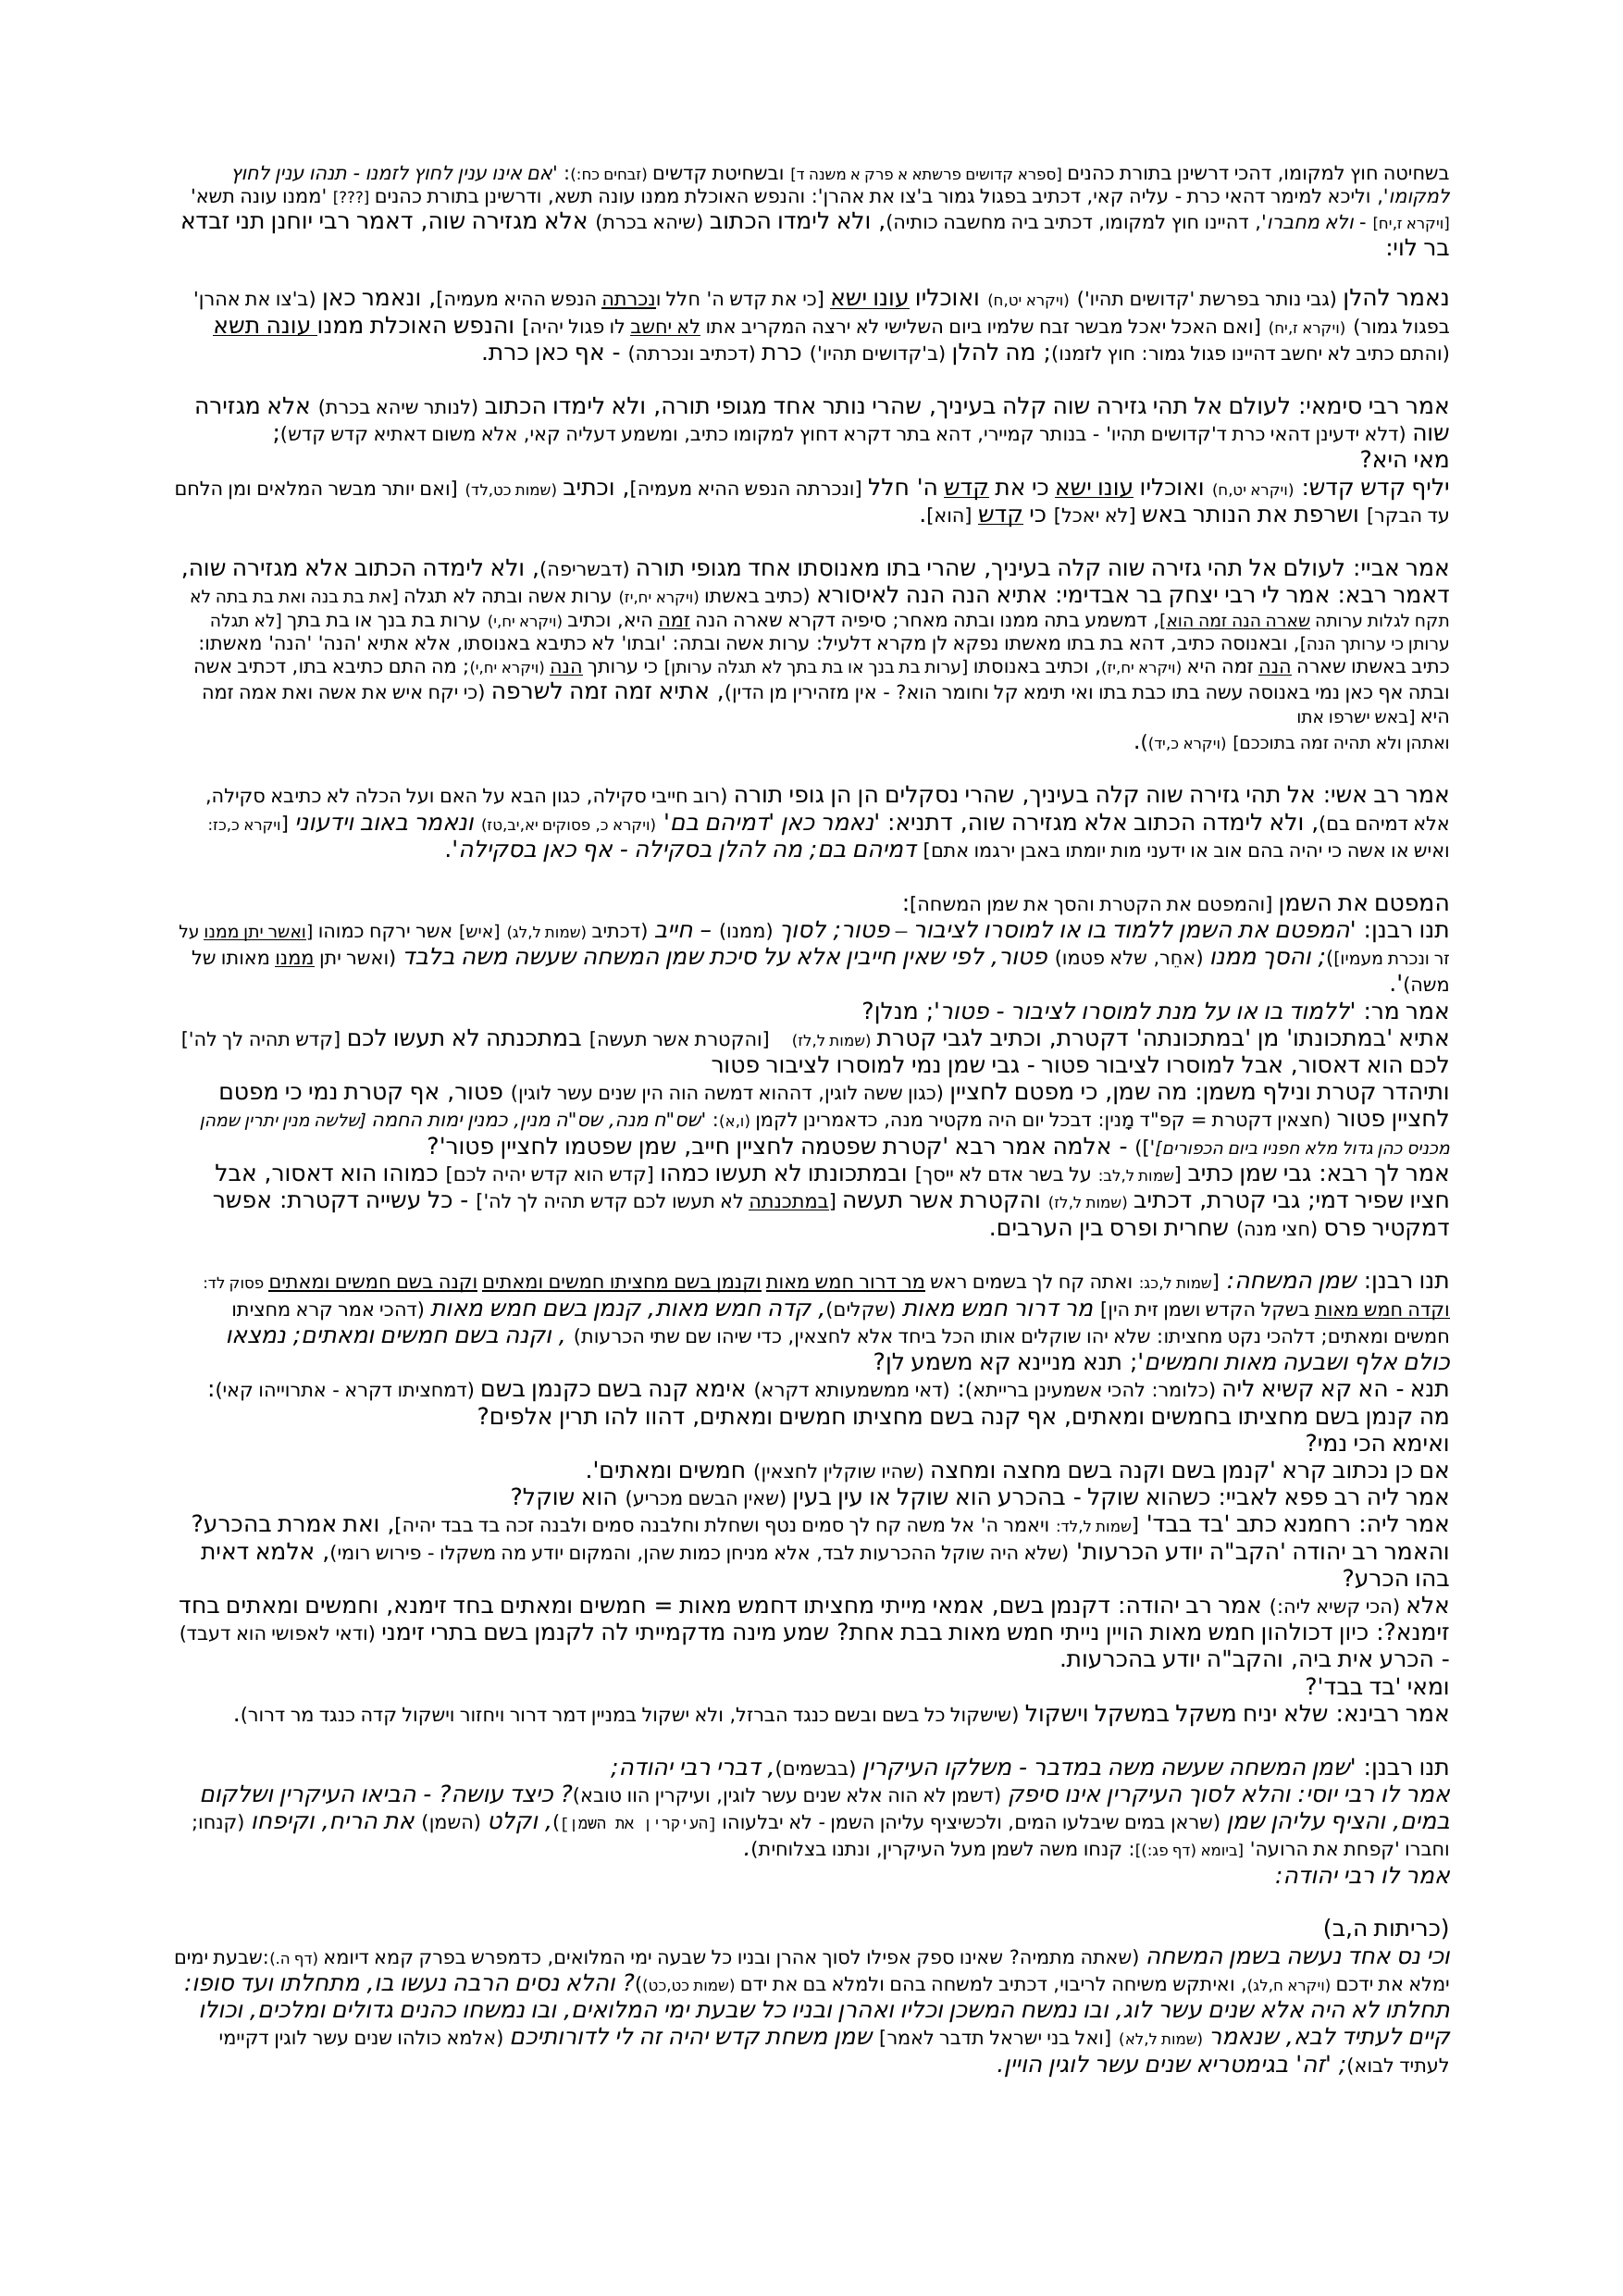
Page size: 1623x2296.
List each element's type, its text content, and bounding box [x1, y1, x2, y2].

text אמר ליה רב פפא לאביי: כשהוא שוקל - בהכרע הוא שוקל או עין בעין (שאין הבשם מכריע) הוא שוקל? [173, 1483, 1450, 1510]
text ואימא הכי נמי? [173, 1430, 1450, 1457]
text תנו רבנן: 'שמן המשחה שעשה משה במדבר - משלקו העיקרין (בבשמים), דברי רבי יהודה; [173, 1754, 1450, 1781]
text אמר אביי: לעולם אל תהי גזירה שוה קלה בעיניך, שהרי בתו מאנוסתו אחד מגופי תורה (דבשריפה), ולא לימדה הכתוב אלא מגזירה שוה, דאמר רבא: אמר לי רבי יצחק בר אבדימי: אתיא הנה הנה לאיסורא (כתיב באשתו (ויקרא יח,יז) ערות אשה ובתה לא תגלה [את בת בנה ואת בת בתה לא תקח לגלות ערותה שארה הנה זמה הוא], דמשמע בתה ממנו ובתה מאחר; סיפיה דקרא שארה הנה זמה היא, וכתיב (ויקרא יח,י) ערות בת בנך או בת בתך [לא תגלה ערותן כי ערותך הנה], ובאנוסה כתיב, דהא בת בתו מאשתו נפקא לן מקרא דלעיל: ערות אשה ובתה: 'ובתו' לא כתיבא באנוסתו, אלא אתיא 'הנה' 'הנה' מאשתו: כתיב באשתו שארה הנה זמה היא (ויקרא יח,יז), וכתיב באנוסתו [ערות בת בנך או בת בתך לא תגלה ערותן] כי ערותך הנה (ויקרא יח,י); מה התם כתיבא בתו, דכתיב אשה ובתה אף כאן נמי באנוסה עשה בתו כבת בתו ואי תימא קל וחומר הוא? - אין מזהירין מן הדין), אתיא זמה זמה לשרפה (כי יקח איש את אשה ואת אמה זמה היא [באש ישרפו אתו [173, 554, 1450, 728]
text המפטם את השמן [והמפטם את הקטרת והסך את שמן המשחה]: [173, 889, 1450, 916]
text אמר רבינא: שלא יניח משקל במשקל וישקול (שישקול כל בשם ובשם כנגד הברזל, ולא ישקול במניין דמר דרור ויחזור וישקול קדה כנגד מר דרור). [173, 1700, 1450, 1727]
text אלא (הכי קשיא ליה:) אמר רב יהודה: דקנמן בשם, אמאי מייתי מחציתו דחמש מאות = חמשים ומאתים בחד זימנא, וחמשים ומאתים בחד זימנא?: כיון דכולהון חמש מאות הויין נייתי חמש מאות בבת אחת? שמע מינה מדקמייתי לה לקנמן בשם בתרי זימני (ודאי לאפושי הוא דעבד) - הכרע אית ביה, והקב"ה יודע בהכרעות. [173, 1592, 1450, 1673]
text אמר רבי סימאי: לעולם אל תהי גזירה שוה קלה בעיניך, שהרי נותר אחד מגופי תורה, ולא לימדו הכתוב (לנותר שיהא בכרת) אלא מגזירה שוה (דלא ידעינן דהאי כרת ד'קדושים תהיו' - בנותר קמיירי, דהא בתר דקרא דחוץ למקומו כתיב, ומשמע דעליה קאי, אלא משום דאתיא קדש קדש); [173, 392, 1450, 446]
text אמר לו רבי יהודה: [173, 1862, 1450, 1889]
text ואתהן ולא תהיה זמה בתוככם] (ויקרא כ,יד)). [173, 728, 1450, 755]
text וכי נס אחד נעשה בשמן המשחה (שאתה מתמיה? שאינו ספק אפילו לסוך אהרן ובניו כל שבעה ימי המלואים, כדמפרש בפרק קמא דיומא (דף ה.):שבעת ימים ימלא את ידכם (ויקרא ח,לג), ואיתקש משיחה לריבוי, דכתיב למשחה בהם ולמלא בם את ידם (שמות כט,כט))? והלא נסים הרבה נעשו בו, מתחלתו ועד סופו: תחלתו לא היה אלא שנים עשר לוג, ובו נמשח המשכן וכליו ואהרן ובניו כל שבעת ימי המלואים, ובו נמשחו כהנים גדולים ומלכים, וכולו קיים לעתיד לבא, שנאמר (שמות ל,לא) [ואל בני ישראל תדבר לאמר] שמן משחת קדש יהיה זה לי לדורותיכם (אלמא כולהו שנים עשר לוגין דקיימי לעתיד לבוא); 'זה' בגימטריא שנים עשר לוגין הויין. [173, 1942, 1450, 2078]
text מאי היא? [173, 446, 1450, 474]
text אמר לו רבי יוסי: והלא לסוך העיקרין אינו סיפק (דשמן לא הוה אלא שנים עשר לוגין, ועיקרין הוו טובא)? כיצד עושה? - הביאו העיקרין ושלקום במים, והציף עליהן שמן (שראן במים שיבלעו המים, ולכשיציף עליהן השמן - לא יבלעוהו [העיקרין את השמן]), וקלט (השמן) את הריח, וקיפחו (קנחו; וחברו 'קפחת את הרועה' [ביומא (דף פג:)]: קנחו משה לשמן מעל העיקרין, ונתנו בצלוחית). [173, 1781, 1450, 1862]
text תנו רבנן: 'המפטם את השמן ללמוד בו או למוסרו לציבור – פטור; לסוך (ממנו) – חייב (דכתיב (שמות ל,לג) [איש] אשר ירקח כמוהו [ואשר יתן ממנו על זר ונכרת מעמיו]); והסך ממנו (אחֵר, שלא פטמו) פטור, לפי שאין חייבין אלא על סיכת שמן המשחה שעשה משה בלבד (ואשר יתן ממנו מאותו של משה)'. [173, 916, 1450, 998]
text ותיהדר קטרת ונילף משמן: מה שמן, כי מפטם לחציין (כגון ששה לוגין, דההוא דמשה הוה הין שנים עשר לוגין) פטור, אף קטרת נמי כי מפטם לחציין פטור (חצאין דקטרת = קפ"ד מָנין: דבכל יום היה מקטיר מנה, כדאמרינן לקמן (ו,א): 'שס"ח מנה, שס"ה מנין, כמנין ימות החמה [שלשה מנין יתרין שמהן מכניס כהן גדול מלא חפניו ביום הכפורים]']) - אלמה אמר רבא 'קטרת שפטמה לחציין חייב, שמן שפטמו לחציין פטור'? [173, 1078, 1450, 1160]
text בשחיטה חוץ למקומו, דהכי דרשינן בתורת כהנים [ספרא קדושים פרשתא א פרק א משנה ד] ובשחיטת קדשים (זבחים כח:): 'אם אינו ענין לחוץ לזמנו - תנהו ענין לחוץ למקומו', וליכא למימר דהאי כרת - עליה קאי, דכתיב בפגול גמור ב'צו את אהרן': והנפש האוכלת ממנו עונה תשא, ודרשינן בתורת כהנים [???] 'ממנו עונה תשא' [ויקרא ז,יח] - ולא מחברו', דהיינו חוץ למקומו, דכתיב ביה מחשבה כותיה), ולא לימדו הכתוב (שיהא בכרת) אלא מגזירה שוה, דאמר רבי יוחנן תני זבדא בר לוי: [173, 161, 1450, 262]
text אם כן נכתוב קרא 'קנמן בשם וקנה בשם מחצה ומחצה (שהיו שוקלין לחצאין) חמשים ומאתים'. [173, 1457, 1450, 1483]
text תנו רבנן: שמן המשחה: [שמות ל,כג: ואתה קח לך בשמים ראש מר דרור חמש מאות וקנמן בשם מחציתו חמשים ומאתים וקנה בשם חמשים ומאתים פסוק לד: וקדה חמש מאות בשקל הקדש ושמן זית הין] מר דרור חמש מאות (שקלים), קדה חמש מאות, קנמן בשם חמש מאות (דהכי אמר קרא מחציתו חמשים ומאתים; דלהכי נקט מחציתו: שלא יהו שוקלים אותו הכל ביחד אלא לחצאין, כדי שיהו שם שתי הכרעות) , וקנה בשם חמשים ומאתים; נמצאו כולם אלף ושבעה מאות וחמשים'; תנא מניינא קא משמע לן? [173, 1267, 1450, 1376]
text אמר לך רבא: גבי שמן כתיב [שמות ל,לב: על בשר אדם לא ייסך] ובמתכונתו לא תעשו כמהו [קדש הוא קדש יהיה לכם] כמוהו הוא דאסור, אבל חציו שפיר דמי; גבי קטרת, דכתיב (שמות ל,לז) והקטרת אשר תעשה [במתכנתה לא תעשו לכם קדש תהיה לך לה'] - כל עשייה דקטרת: אפשר דמקטיר פרס (חצי מנה) שחרית ופרס בין הערבים. [173, 1160, 1450, 1241]
text אמר מר: 'ללמוד בו או על מנת למוסרו לציבור - פטור'; מנלן? [173, 998, 1450, 1024]
text אתיא 'במתכונתו' מן 'במתכונתה' דקטרת, וכתיב לגבי קטרת (שמות ל,לז) [והקטרת אשר תעשה] במתכנתה לא תעשו לכם [קדש תהיה לך לה'] לכם הוא דאסור, אבל למוסרו לציבור פטור - גבי שמן נמי למוסרו לציבור פטור [173, 1024, 1450, 1078]
text נאמר להלן (גבי נותר בפרשת 'קדושים תהיו') (ויקרא יט,ח) ואוכליו עונו ישא [כי את קדש ה' חלל ונכרתה הנפש ההיא מעמיה], ונאמר כאן (ב'צו את אהרן' בפגול גמור) (ויקרא ז,יח) [ואם האכל יאכל מבשר זבח שלמיו ביום השלישי לא ירצה המקריב אתו לא יחשב לו פגול יהיה] והנפש האוכלת ממנו עונה תשא (והתם כתיב לא יחשב דהיינו פגול גמור: חוץ לזמנו); מה להלן (ב'קדושים תהיו') כרת (דכתיב ונכרתה) - אף כאן כרת. [173, 285, 1450, 366]
text אמר רב אשי: אל תהי גזירה שוה קלה בעיניך, שהרי נסקלים הן הן גופי תורה (רוב חייבי סקילה, כגון הבא על האם ועל הכלה לא כתיבא סקילה, אלא דמיהם בם), ולא לימדה הכתוב אלא מגזירה שוה, דתניא: 'נאמר כאן 'דמיהם בם' (ויקרא כ, פסוקים יא,יב,טז) ונאמר באוב וידעוני [ויקרא כ,כז: ואיש או אשה כי יהיה בהם אוב או ידעני מות יומתו באבן ירגמו אתם] דמיהם בם; מה להלן בסקילה - אף כאן בסקילה'. [173, 781, 1450, 863]
text והאמר רב יהודה 'הקב"ה יודע הכרעות' (שלא היה שוקל ההכרעות לבד, אלא מניחן כמות שהן, והמקום יודע מה משקלו - פירוש רומי), אלמא דאית בהו הכרע? [173, 1538, 1450, 1592]
text (כריתות ה,ב) [173, 1915, 1450, 1942]
text תנא - הא קא קשיא ליה (כלומר: להכי אשמעינן ברייתא): (דאי ממשמעותא דקרא) אימא קנה בשם כקנמן בשם (דמחציתו דקרא - אתרוייהו קאי): מה קנמן בשם מחציתו בחמשים ומאתים, אף קנה בשם מחציתו חמשים ומאתים, דהוו להו תרין אלפים? [173, 1376, 1450, 1430]
text אמר ליה: רחמנא כתב 'בד בבד' [שמות ל,לד: ויאמר ה' אל משה קח לך סמים נטף ושחלת וחלבנה סמים ולבנה זכה בד בבד יהיה], ואת אמרת בהכרע? [173, 1510, 1450, 1538]
text ומאי 'בד בבד'? [173, 1673, 1450, 1700]
text יליף קדש קדש: (ויקרא יט,ח) ואוכליו עונו ישא כי את קדש ה' חלל [ונכרתה הנפש ההיא מעמיה], וכתיב (שמות כט,לד) [ואם יותר מבשר המלאים ומן הלחם עד הבקר] ושרפת את הנותר באש [לא יאכל] כי קדש [הוא]. [173, 474, 1450, 527]
